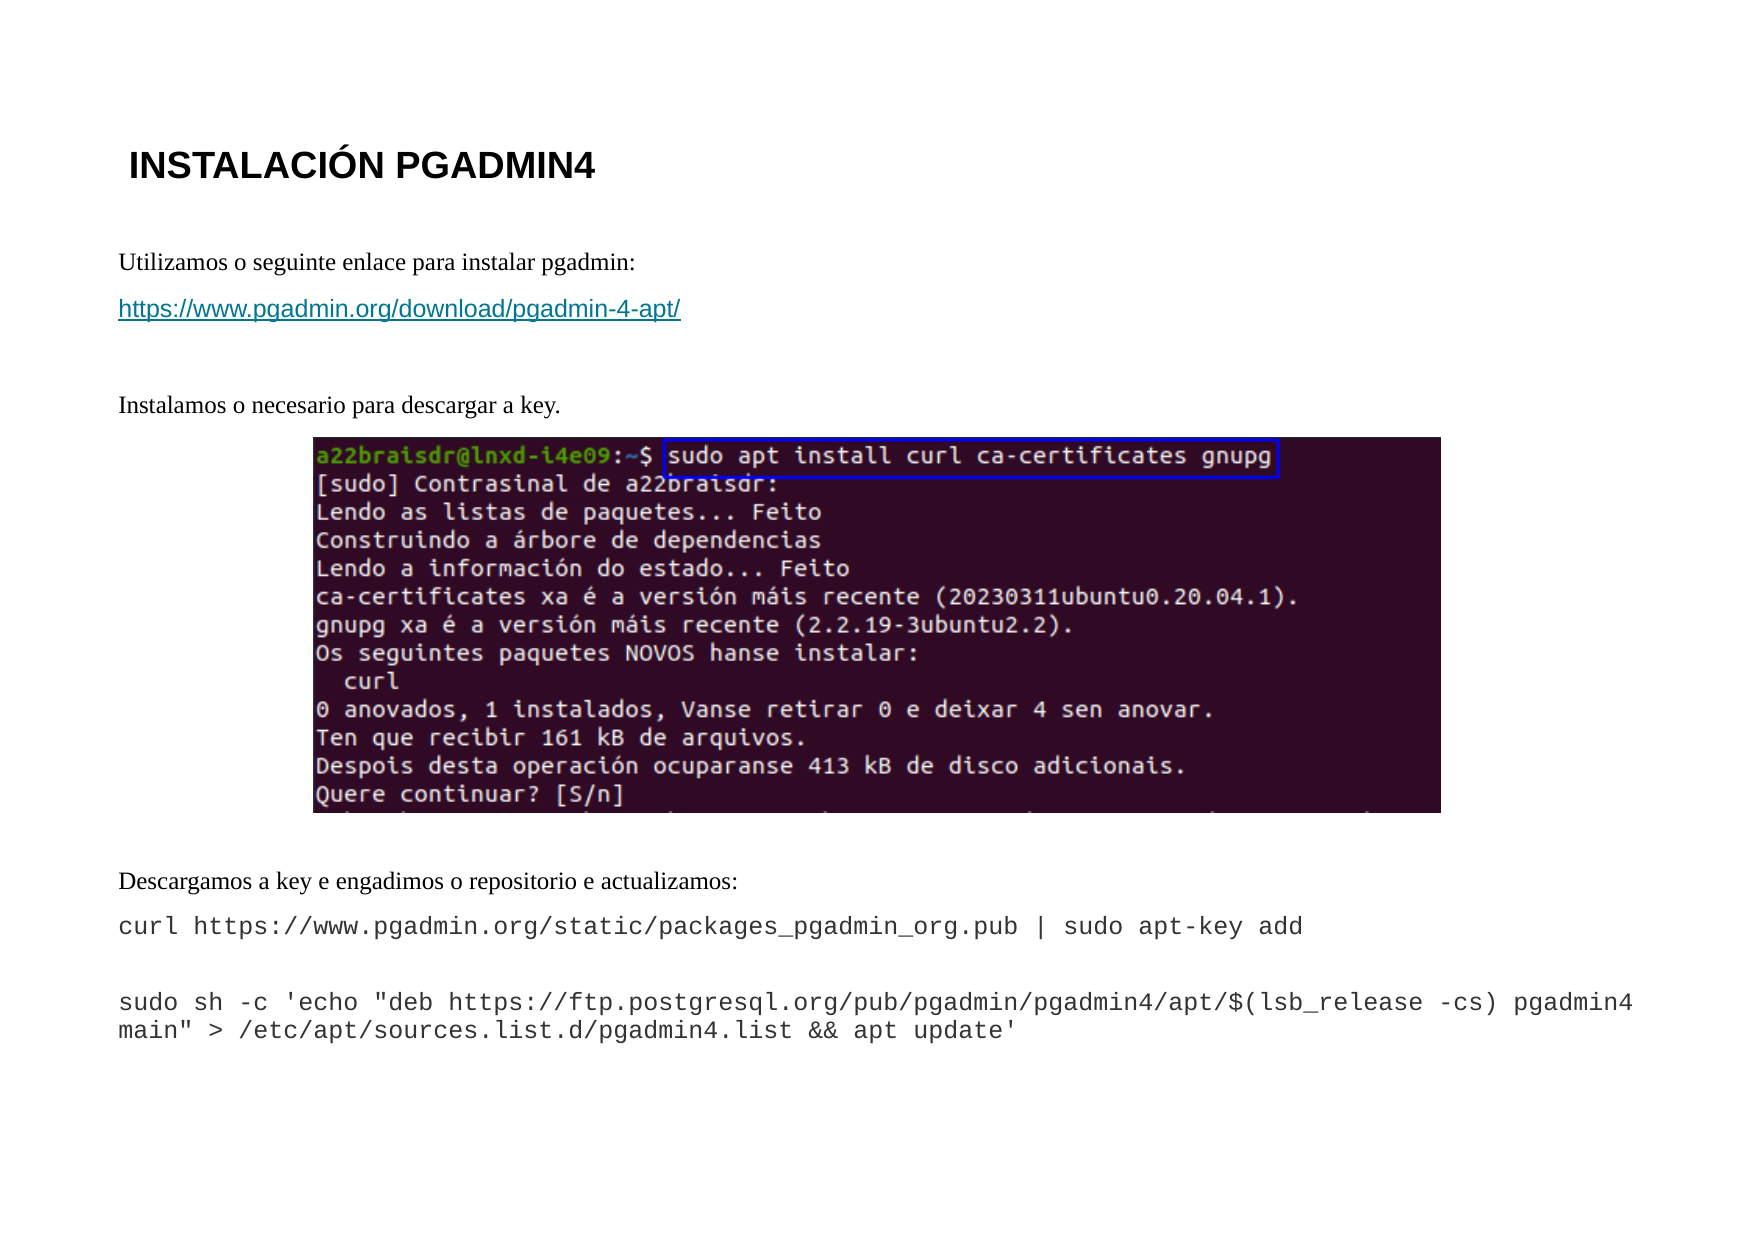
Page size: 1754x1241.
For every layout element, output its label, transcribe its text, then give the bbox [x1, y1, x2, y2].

subtitle INSTALACIÓN PGADMIN4 [118, 143, 1636, 187]
text https://www.pgadmin.org/download/pgadmin-4-apt/ [118, 294, 1636, 323]
text sudo sh -c 'echo "deb https://ftp.postgresql.org/pub/pgadmin/pgadmin4/apt/$(lsb_release -cs) pgadmin4 main" > /etc/apt/sources.list.d/pgadmin4.list && apt update' [118, 989, 1636, 1046]
text Descargamos a key e engadimos o repositorio e actualizamos: [118, 866, 1636, 894]
picture [313, 437, 1441, 813]
text Instalamos o necesario para descargar a key. [118, 390, 1636, 418]
text Utilizamos o seguinte enlace para instalar pgadmin: [118, 247, 1636, 276]
text curl https://www.pgadmin.org/static/packages_pgadmin_org.pub | sudo apt-key add [118, 913, 1636, 942]
